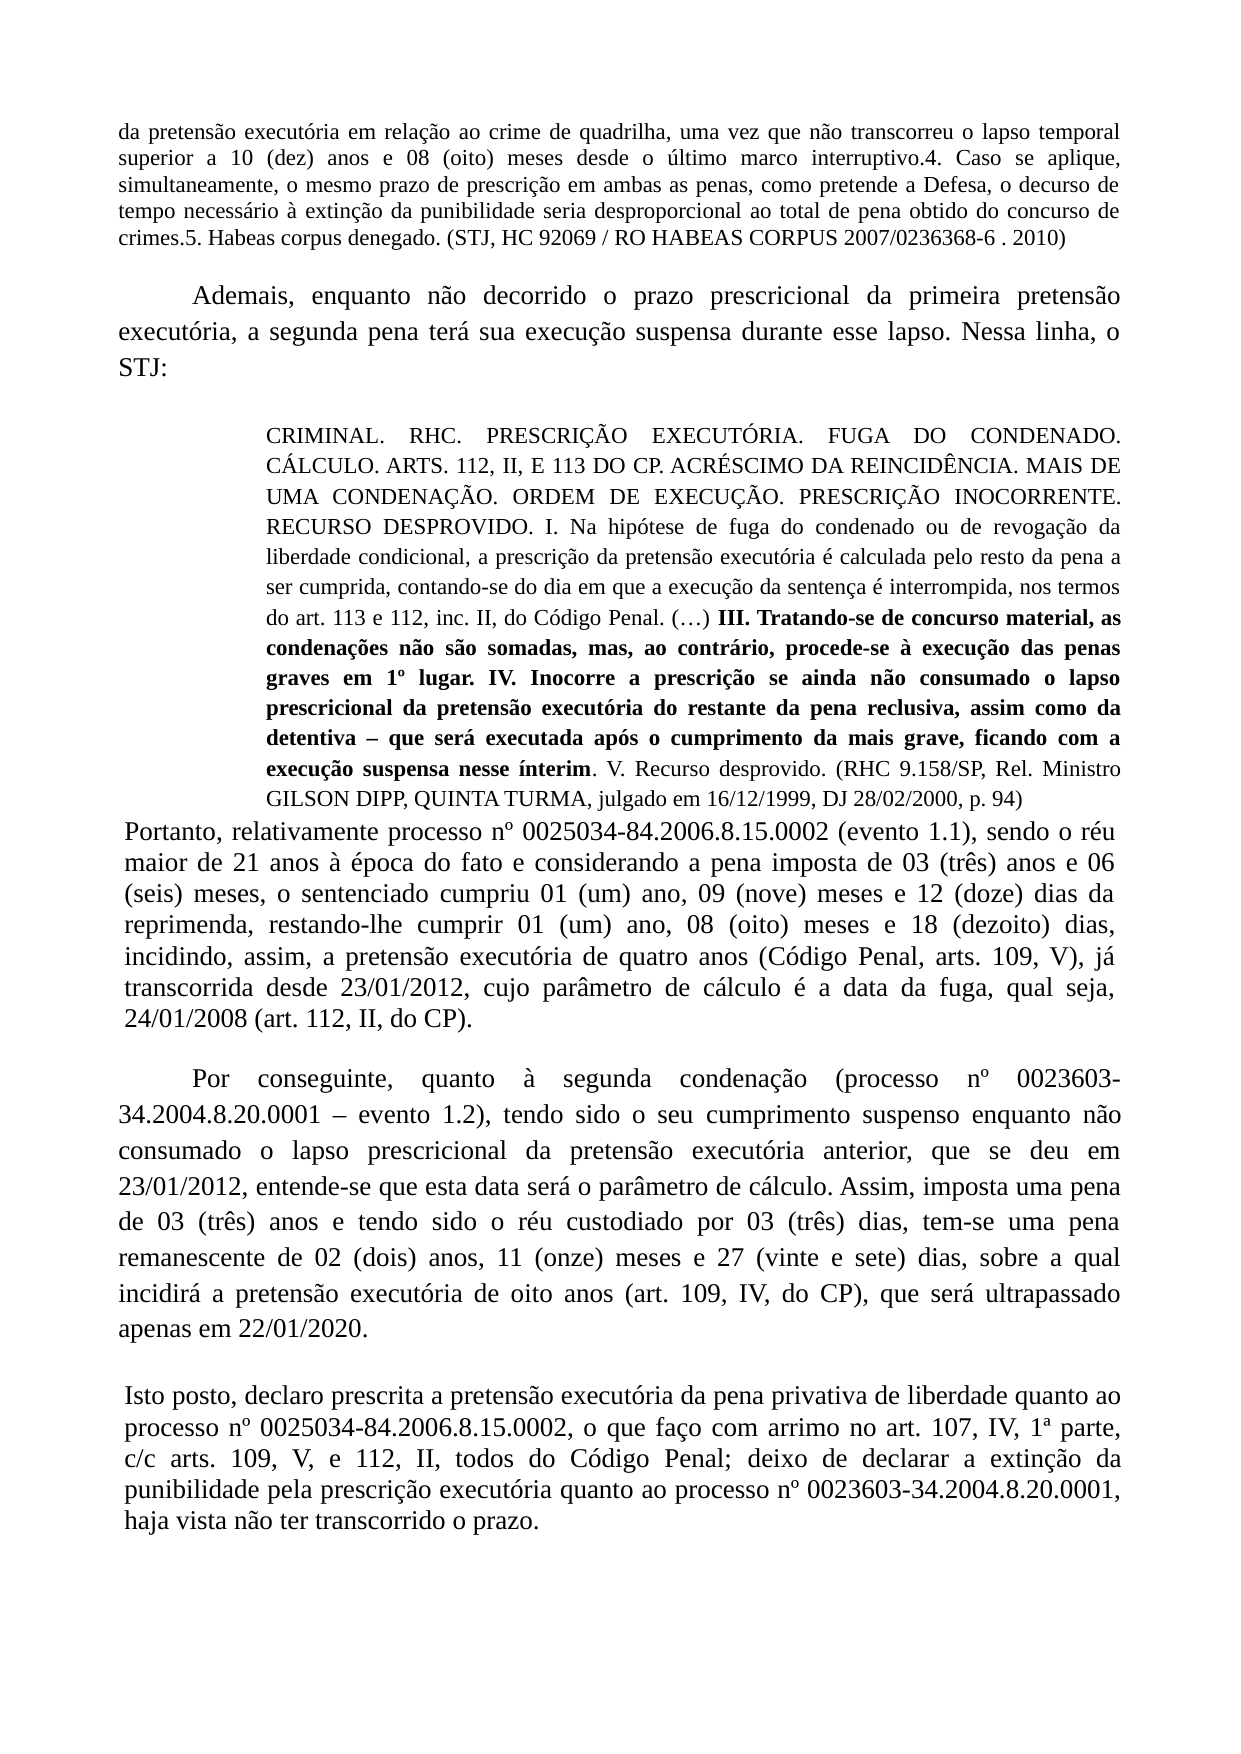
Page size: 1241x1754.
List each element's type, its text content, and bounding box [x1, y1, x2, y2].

text Portanto, relativamente processo nº 0025034-84.2006.8.15.0002 (evento 1.1), sendo o réu maior de 21 anos à época do fato e considerando a pena imposta de 03 (três) anos e 06 (seis) meses, o sentenciado cumpriu 01 (um) ano, 09 (nove) meses e 12 (doze) dias da reprimenda, restando-lhe cumprir 01 (um) ano, 08 (oito) meses e 18 (dezoito) dias, incidindo, assim, a pretensão executória de quatro anos (Código Penal, arts. 109, V), já transcorrida desde 23/01/2012, cujo parâmetro de cálculo é a data da fuga, qual seja, 24/01/2008 (art. 112, II, do CP). [124, 815, 1116, 1033]
text da pretensão executória em relação ao crime de quadrilha, uma vez que não transcorreu o lapso temporal superior a 10 (dez) anos e 08 (oito) meses desde o último marco interruptivo.4. Caso se aplique, simultaneamente, o mesmo prazo de prescrição em ambas as penas, como pretende a Defesa, o decurso de tempo necessário à extinção da punibilidade seria desproporcional ao total de pena obtido do concurso de crimes.5. Habeas corpus denegado. (STJ, HC 92069 / RO HABEAS CORPUS 2007/0236368-6 . 2010) [118, 118, 1122, 250]
text Por conseguinte, quanto à segunda condenação (processo nº 0023603-34.2004.8.20.0001 – evento 1.2), tendo sido o seu cumprimento suspenso enquanto não consumado o lapso prescricional da pretensão executória anterior, que se deu em 23/01/2012, entende-se que esta data será o parâmetro de cálculo. Assim, imposta uma pena de 03 (três) anos e tendo sido o réu custodiado por 03 (três) dias, tem-se uma pena remanescente de 02 (dois) anos, 11 (onze) meses e 27 (vinte e sete) dias, sobre a qual incidirá a pretensão executória de oito anos (art. 109, IV, do CP), que será ultrapassado apenas em 22/01/2020. [118, 1062, 1122, 1344]
text Isto posto, declaro prescrita a pretensão executória da pena privativa de liberdade quanto ao processo nº 0025034-84.2006.8.15.0002, o que faço com arrimo no art. 107, IV, 1ª parte, c/c arts. 109, V, e 112, II, todos do Código Penal; deixo de declarar a extinção da punibilidade pela prescrição executória quanto ao processo nº 0023603-34.2004.8.20.0001, haja vista não ter transcorrido o prazo. [124, 1379, 1122, 1535]
text Ademais, enquanto não decorrido o prazo prescricional da primeira pretensão executória, a segunda pena terá sua execução suspensa durante esse lapso. Nessa linha, o STJ: [118, 279, 1122, 382]
text CRIMINAL. RHC. PRESCRIÇÃO EXECUTÓRIA. FUGA DO CONDENADO. CÁLCULO. ARTS. 112, II, E 113 DO CP. ACRÉSCIMO DA REINCIDÊNCIA. MAIS DE UMA CONDENAÇÃO. ORDEM DE EXECUÇÃO. PRESCRIÇÃO INOCORRENTE. RECURSO DESPROVIDO. I. Na hipótese de fuga do condenado ou de revogação da liberdade condicional, a prescrição da pretensão executória é calculada pelo resto da pena a ser cumprida, contando-se do dia em que a execução da sentença é interrompida, nos termos do art. 113 e 112, inc. II, do Código Penal. (…) III. Tratando-se de concurso material, as condenações não são somadas, mas, ao contrário, procede-se à execução das penas graves em 1º lugar. IV. Inocorre a prescrição se ainda não consumado o lapso prescricional da pretensão executória do restante da pena reclusiva, assim como da detentiva – que será executada após o cumprimento da mais grave, ficando com a execução suspensa nesse ínterim. V. Recurso desprovido. (RHC 9.158/SP, Rel. Ministro GILSON DIPP, QUINTA TURMA, julgado em 16/12/1999, DJ 28/02/2000, p. 94) [266, 422, 1122, 811]
